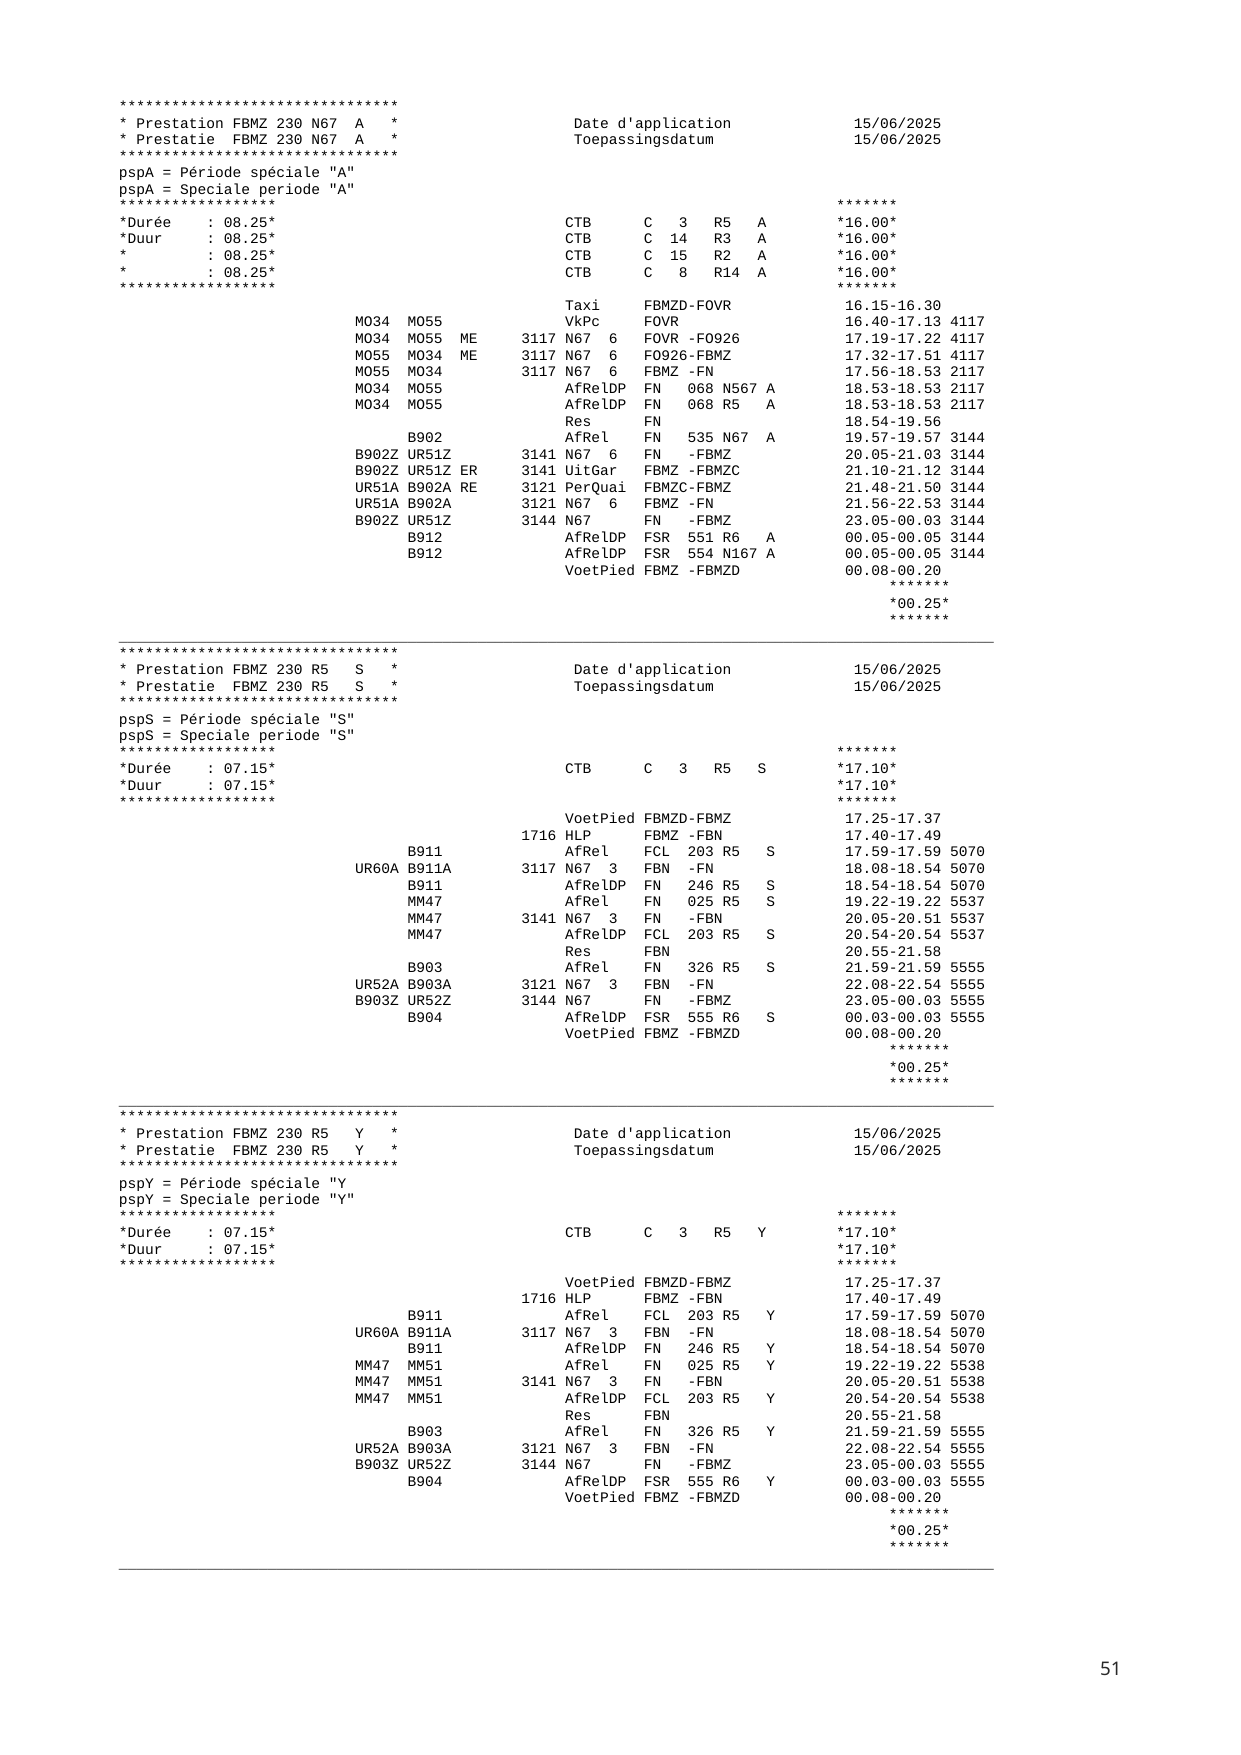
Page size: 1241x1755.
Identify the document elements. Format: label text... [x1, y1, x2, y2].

text ******************************** * Prestation FBMZ 230 N67 A * Date d'application 15/06/2025 * Prestatie FBMZ 230 N67 A * Toepassingsdatum 15/06/2025 ******************************** pspA = Période spéciale "A" pspA = Speciale periode "A" ****************** ******* *Durée : 08.25* CTB C 3 R5 A *16.00* *Duur : 08.25* CTB C 14 R3 A *16.00* * : 08.25* CTB C 15 R2 A *16.00* * : 08.25* CTB C 8 R14 A *16.00* ****************** ******* Taxi FBMZD-FOVR 16.15-16.30 MO34 MO55 VkPc FOVR 16.40-17.13 4117 MO34 MO55 ME 3117 N67 6 FOVR -FO926 17.19-17.22 4117 MO55 MO34 ME 3117 N67 6 FO926-FBMZ 17.32-17.51 4117 MO55 MO34 3117 N67 6 FBMZ -FN 17.56-18.53 2117 MO34 MO55 AfRelDP FN 068 N567 A 18.53-18.53 2117 MO34 MO55 AfRelDP FN 068 R5 A 18.53-18.53 2117 Res FN 18.54-19.56 B902 AfRel FN 535 N67 A 19.57-19.57 3144 B902Z UR51Z 3141 N67 6 FN -FBMZ 20.05-21.03 3144 B902Z UR51Z ER 3141 UitGar FBMZ -FBMZC 21.10-21.12 3144 UR51A B902A RE 3121 PerQuai FBMZC-FBMZ 21.48-21.50 3144 UR51A B902A 3121 N67 6 FBMZ -FN 21.56-22.53 3144 B902Z UR51Z 3144 N67 FN -FBMZ 23.05-00.03 3144 B912 AfRelDP FSR 551 R6 A 00.05-00.05 3144 B912 AfRelDP FSR 554 N167 A 00.05-00.05 3144 VoetPied FBMZ -FBMZD 00.08-00.20 ******* *00.25* ******* ____________________________________________________________________________________________________ [119, 99, 1122, 646]
text ******************************** * Prestation FBMZ 230 R5 S * Date d'application 15/06/2025 * Prestatie FBMZ 230 R5 S * Toepassingsdatum 15/06/2025 ******************************** pspS = Période spéciale "S" pspS = Speciale periode "S" ****************** ******* *Durée : 07.15* CTB C 3 R5 S *17.10* *Duur : 07.15* *17.10* ****************** ******* VoetPied FBMZD-FBMZ 17.25-17.37 1716 HLP FBMZ -FBN 17.40-17.49 B911 AfRel FCL 203 R5 S 17.59-17.59 5070 UR60A B911A 3117 N67 3 FBN -FN 18.08-18.54 5070 B911 AfRelDP FN 246 R5 S 18.54-18.54 5070 MM47 AfRel FN 025 R5 S 19.22-19.22 5537 MM47 3141 N67 3 FN -FBN 20.05-20.51 5537 MM47 AfRelDP FCL 203 R5 S 20.54-20.54 5537 Res FBN 20.55-21.58 B903 AfRel FN 326 R5 S 21.59-21.59 5555 UR52A B903A 3121 N67 3 FBN -FN 22.08-22.54 5555 B903Z UR52Z 3144 N67 FN -FBMZ 23.05-00.03 5555 B904 AfRelDP FSR 555 R6 S 00.03-00.03 5555 VoetPied FBMZ -FBMZD 00.08-00.20 ******* *00.25* ******* ____________________________________________________________________________________________________ [119, 646, 1122, 1109]
text ******************************** * Prestation FBMZ 230 R5 Y * Date d'application 15/06/2025 * Prestatie FBMZ 230 R5 Y * Toepassingsdatum 15/06/2025 ******************************** pspY = Période spéciale "Y pspY = Speciale periode "Y" ****************** ******* *Durée : 07.15* CTB C 3 R5 Y *17.10* *Duur : 07.15* *17.10* ****************** ******* VoetPied FBMZD-FBMZ 17.25-17.37 1716 HLP FBMZ -FBN 17.40-17.49 B911 AfRel FCL 203 R5 Y 17.59-17.59 5070 UR60A B911A 3117 N67 3 FBN -FN 18.08-18.54 5070 B911 AfRelDP FN 246 R5 Y 18.54-18.54 5070 MM47 MM51 AfRel FN 025 R5 Y 19.22-19.22 5538 MM47 MM51 3141 N67 3 FN -FBN 20.05-20.51 5538 MM47 MM51 AfRelDP FCL 203 R5 Y 20.54-20.54 5538 Res FBN 20.55-21.58 B903 AfRel FN 326 R5 Y 21.59-21.59 5555 UR52A B903A 3121 N67 3 FBN -FN 22.08-22.54 5555 B903Z UR52Z 3144 N67 FN -FBMZ 23.05-00.03 5555 B904 AfRelDP FSR 555 R6 Y 00.03-00.03 5555 VoetPied FBMZ -FBMZD 00.08-00.20 ******* *00.25* ******* ____________________________________________________________________________________________________ [119, 1109, 1122, 1573]
